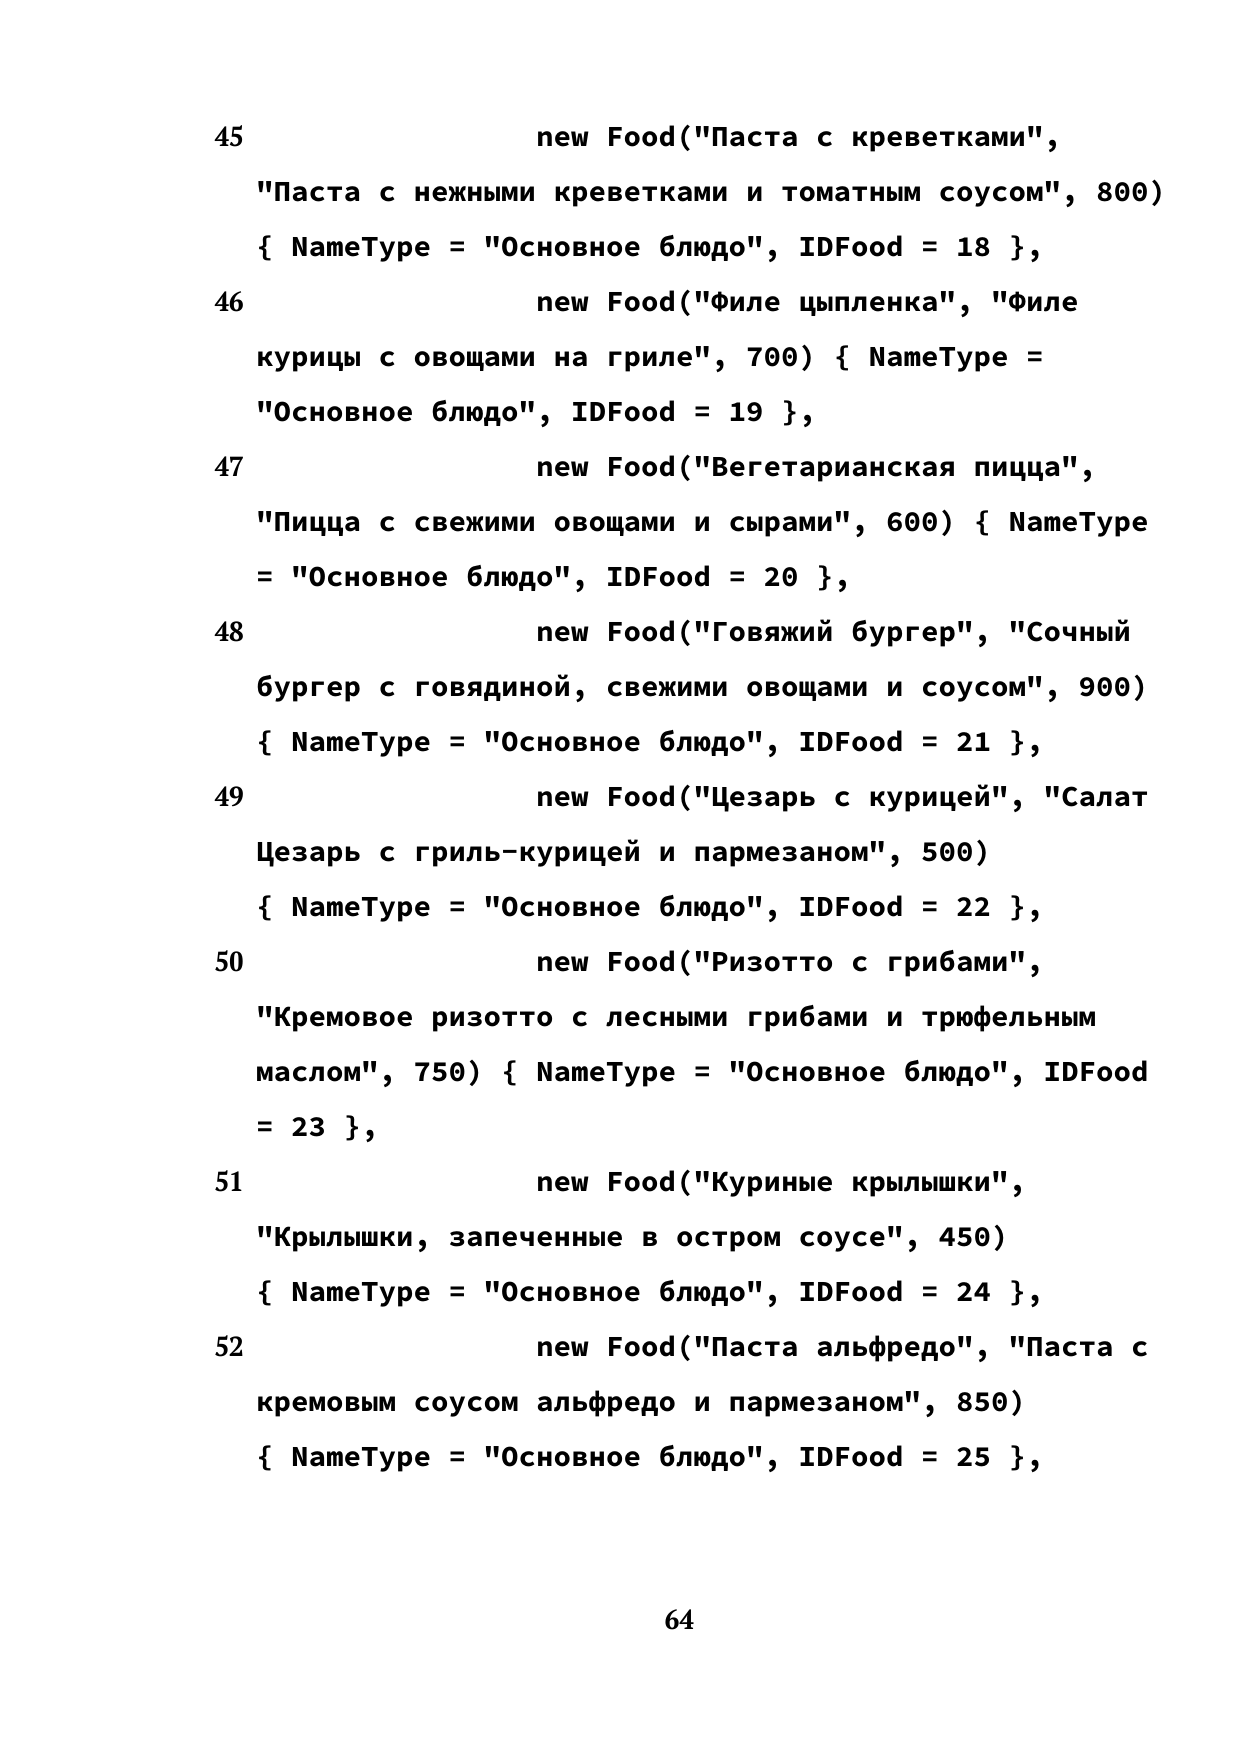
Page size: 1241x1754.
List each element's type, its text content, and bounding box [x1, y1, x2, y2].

list new Food("Паста альфредо", "Паста с кремовым соусом альфредо и пармезаном", 850) { NameType = "Основное блюдо", IDFood = 25 }, [214, 1328, 1181, 1475]
list new Food("Ризотто с грибами", "Кремовое ризотто с лесными грибами и трюфельным маслом", 750) { NameType = "Основное блюдо", IDFood = 23 }, [214, 943, 1181, 1145]
list new Food("Цезарь с курицей", "Салат Цезарь с гриль-курицей и пармезаном", 500) { NameType = "Основное блюдо", IDFood = 22 }, [214, 778, 1181, 925]
list new Food("Филе цыпленка", "Филе курицы с овощами на гриле", 700) { NameType = "Основное блюдо", IDFood = 19 }, [214, 283, 1181, 430]
list new Food("Куриные крылышки", "Крылышки, запеченные в остром соусе", 450) { NameType = "Основное блюдо", IDFood = 24 }, [214, 1163, 1181, 1310]
list new Food("Говяжий бургер", "Сочный бургер с говядиной, свежими овощами и соусом", 900) { NameType = "Основное блюдо", IDFood = 21 }, [214, 613, 1181, 760]
list new Food("Вегетарианская пицца", "Пицца с свежими овощами и сырами", 600) { NameType = "Основное блюдо", IDFood = 20 }, [214, 448, 1181, 595]
list new Food("Паста с креветками", "Паста с нежными креветками и томатным соусом", 800) { NameType = "Основное блюдо", IDFood = 18 }, [214, 118, 1181, 265]
